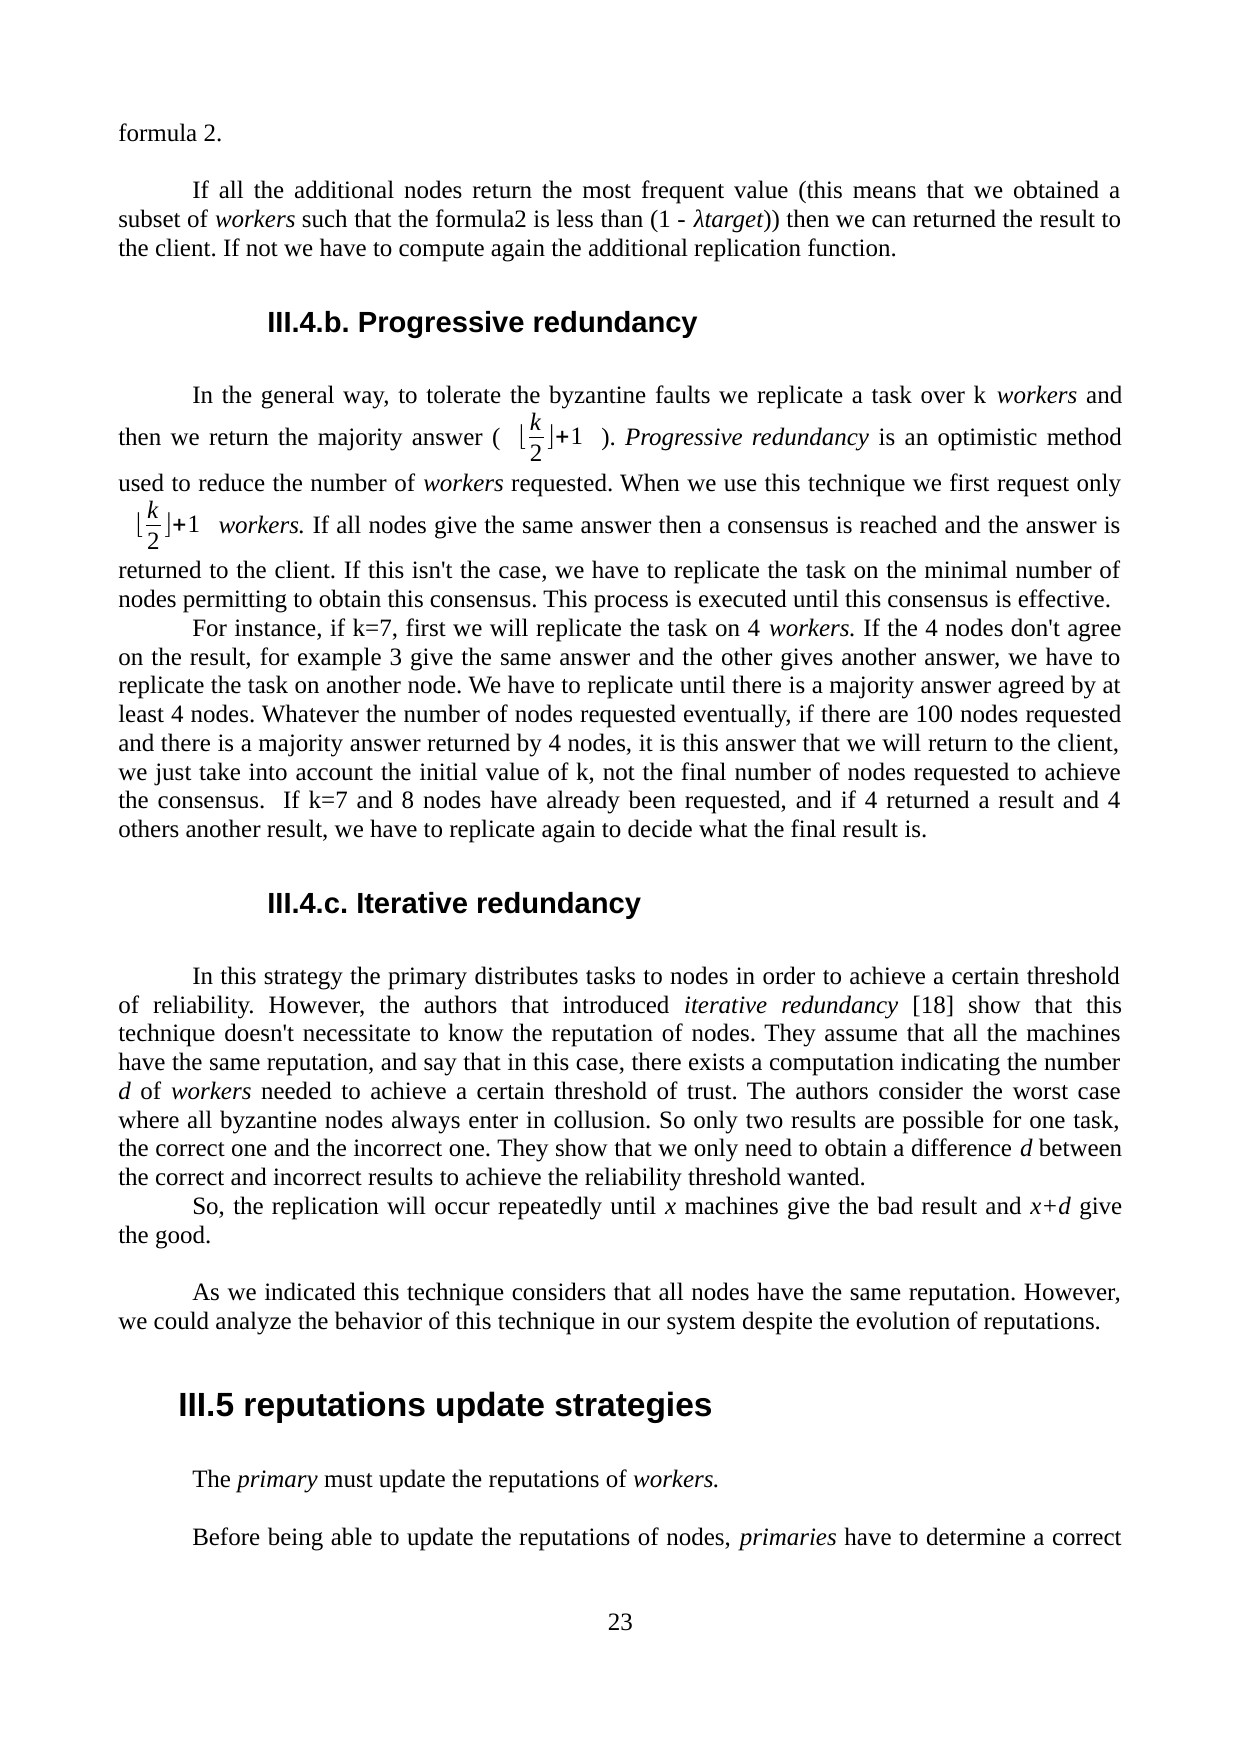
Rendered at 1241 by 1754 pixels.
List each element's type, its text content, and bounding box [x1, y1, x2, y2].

subtitle III.4.b. Progressive redundancy [118, 305, 1122, 339]
subtitle III.5 reputations update strategies [118, 1384, 1122, 1423]
text If all the additional nodes return the most frequent value (this means that we obtained a subset of workers such that the formula2 is less than (1 - λtarget)) then we can returned the result to the client. If not we have to compute again the additional replication function. [118, 176, 1122, 262]
text In this strategy the primary distributes tasks to nodes in order to achieve a certain threshold of reliability. However, the authors that introduced iterative redundancy [18] show that this technique doesn't necessitate to know the reputation of nodes. They assume that all the machines have the same reputation, and say that in this case, there exists a computation indicating the number d of workers needed to achieve a certain threshold of trust. The authors consider the worst case where all byzantine nodes always enter in collusion. So only two results are possible for one task, the correct one and the incorrect one. They show that we only need to obtain a difference d between the correct and incorrect results to achieve the reliability threshold wanted. [118, 961, 1122, 1191]
text So, the replication will occur repeatedly until x machines give the bad result and x+d give the good. [118, 1191, 1122, 1248]
text For instance, if k=7, first we will replicate the task on 4 workers. If the 4 nodes don't agree on the result, for example 3 give the same answer and the other gives another answer, we have to replicate the task on another node. We have to replicate until there is a majority answer agreed by at least 4 nodes. Whatever the number of nodes requested eventually, if there are 100 nodes requested and there is a majority answer returned by 4 nodes, it is this answer that we will return to the client, we just take into account the initial value of k, not the final number of nodes requested to achieve the consensus. If k=7 and 8 nodes have already been requested, and if 4 returned a result and 4 others another result, we have to replicate again to decide what the final result is. [118, 613, 1122, 843]
text The primary must update the reputations of workers. [118, 1464, 1122, 1493]
text formula 2. [118, 118, 1122, 147]
text In the general way, to tolerate the byzantine faults we replicate a task over k workers and then we return the majority answer (). Progressive redundancy is an optimistic method used to reduce the number of workers requested. When we use this technique we first request onlyworkers. If all nodes give the same answer then a consensus is reached and the answer is returned to the client. If this isn't the case, we have to replicate the task on the minimal number of nodes permitting to obtain this consensus. This process is executed until this consensus is effective. [118, 380, 1122, 613]
text As we indicated this technique considers that all nodes have the same reputation. However, we could analyze the behavior of this technique in our system despite the evolution of reputations. [118, 1277, 1122, 1335]
text Before being able to update the reputations of nodes, primaries have to determine a correct [118, 1522, 1122, 1551]
subtitle III.4.c. Iterative redundancy [118, 886, 1122, 920]
